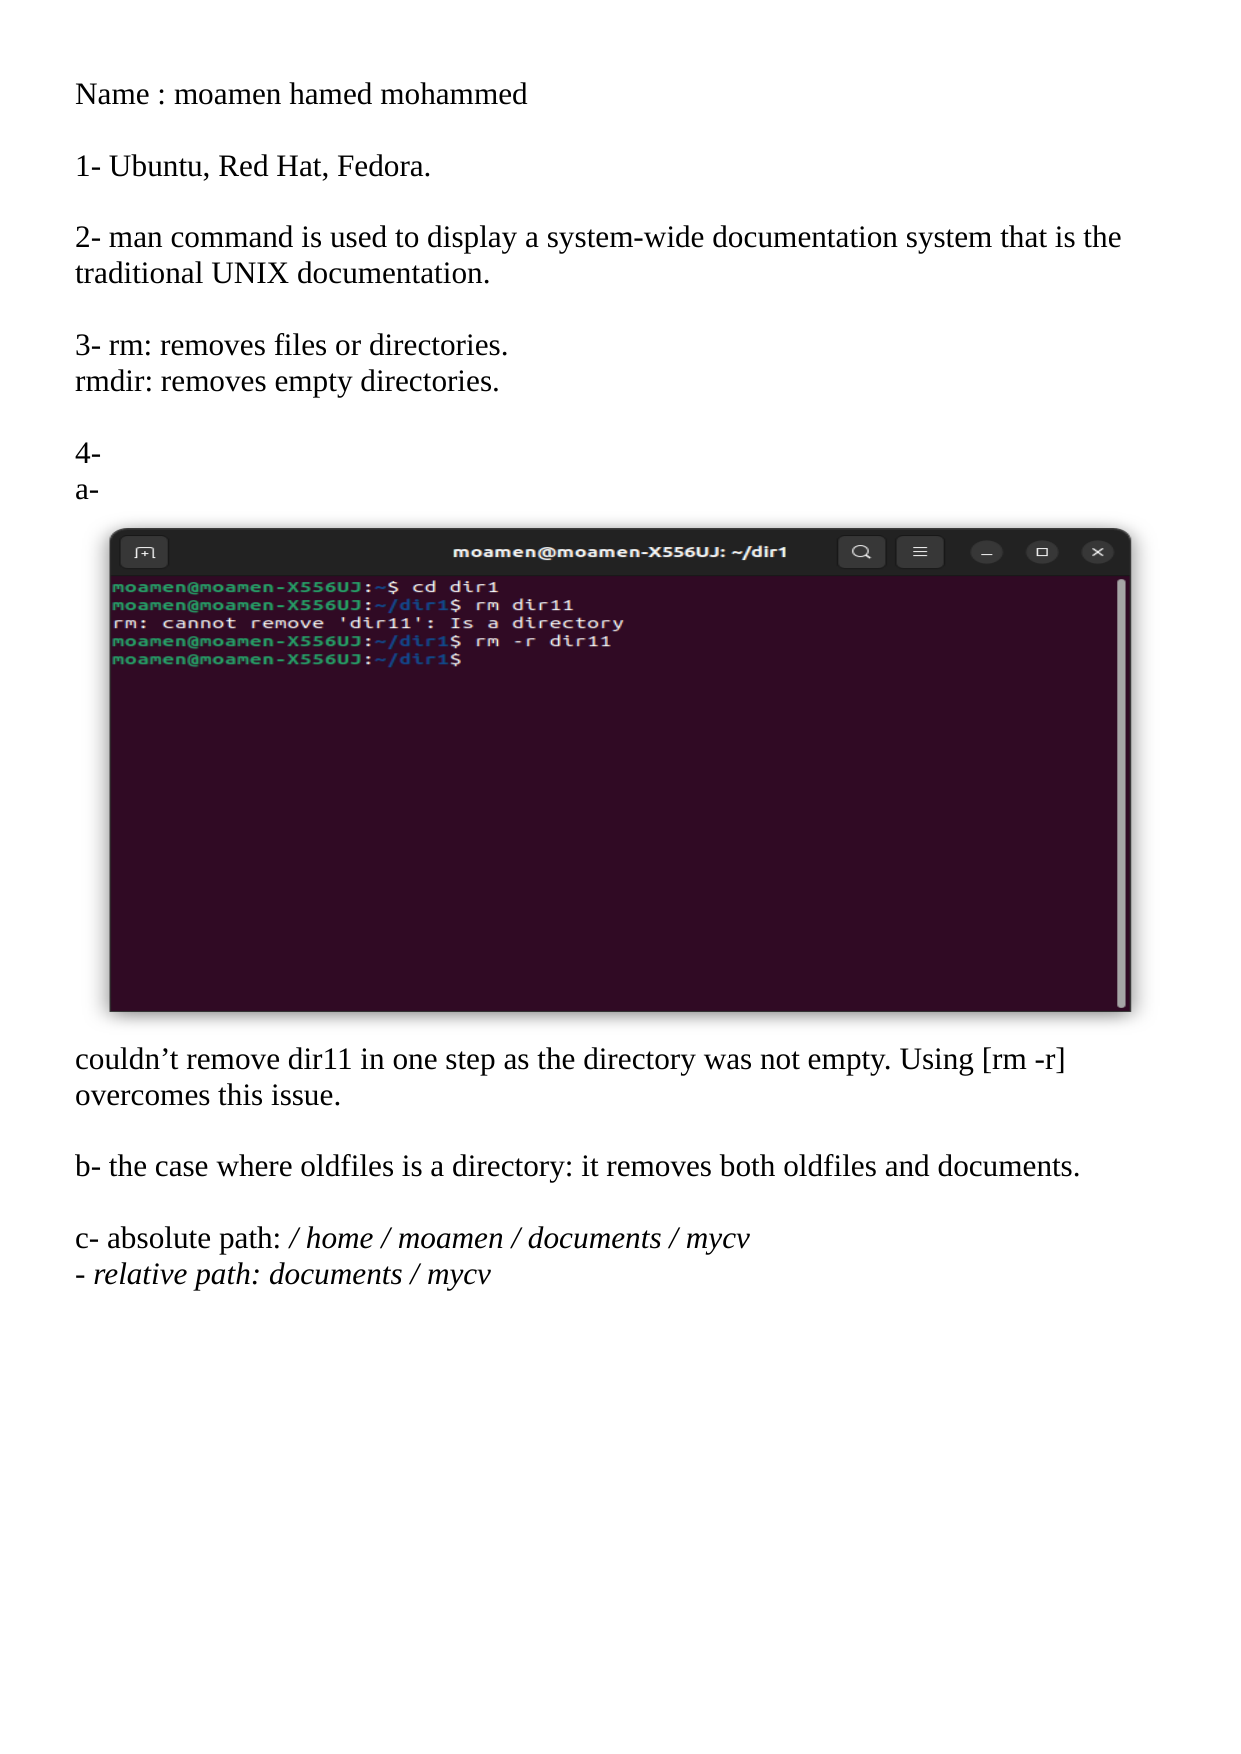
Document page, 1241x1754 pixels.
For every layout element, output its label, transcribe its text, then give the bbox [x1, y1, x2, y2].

text Name : moamen hamed mohammed [75, 75, 1165, 111]
text b- the case where oldfiles is a directory: it removes both oldfiles and documents. [75, 1148, 1165, 1184]
text a- [75, 470, 1165, 506]
text 1- Ubuntu, Red Hat, Fedora. [75, 147, 1165, 183]
text - relative path: documents / mycv [75, 1256, 1165, 1291]
text 3- rm: removes files or directories. rmdir: removes empty directories. [75, 327, 1165, 398]
text c- absolute path: / home / moamen / documents / mycv [75, 1219, 1165, 1256]
picture [75, 506, 1166, 1040]
text couldn’t remove dir11 in one step as the directory was not empty. Using [rm -r] overcomes this issue. [75, 1040, 1165, 1112]
text 4- [75, 434, 1165, 470]
text 2- man command is used to display a system-wide documentation system that is the traditional UNIX documentation. [75, 219, 1165, 291]
